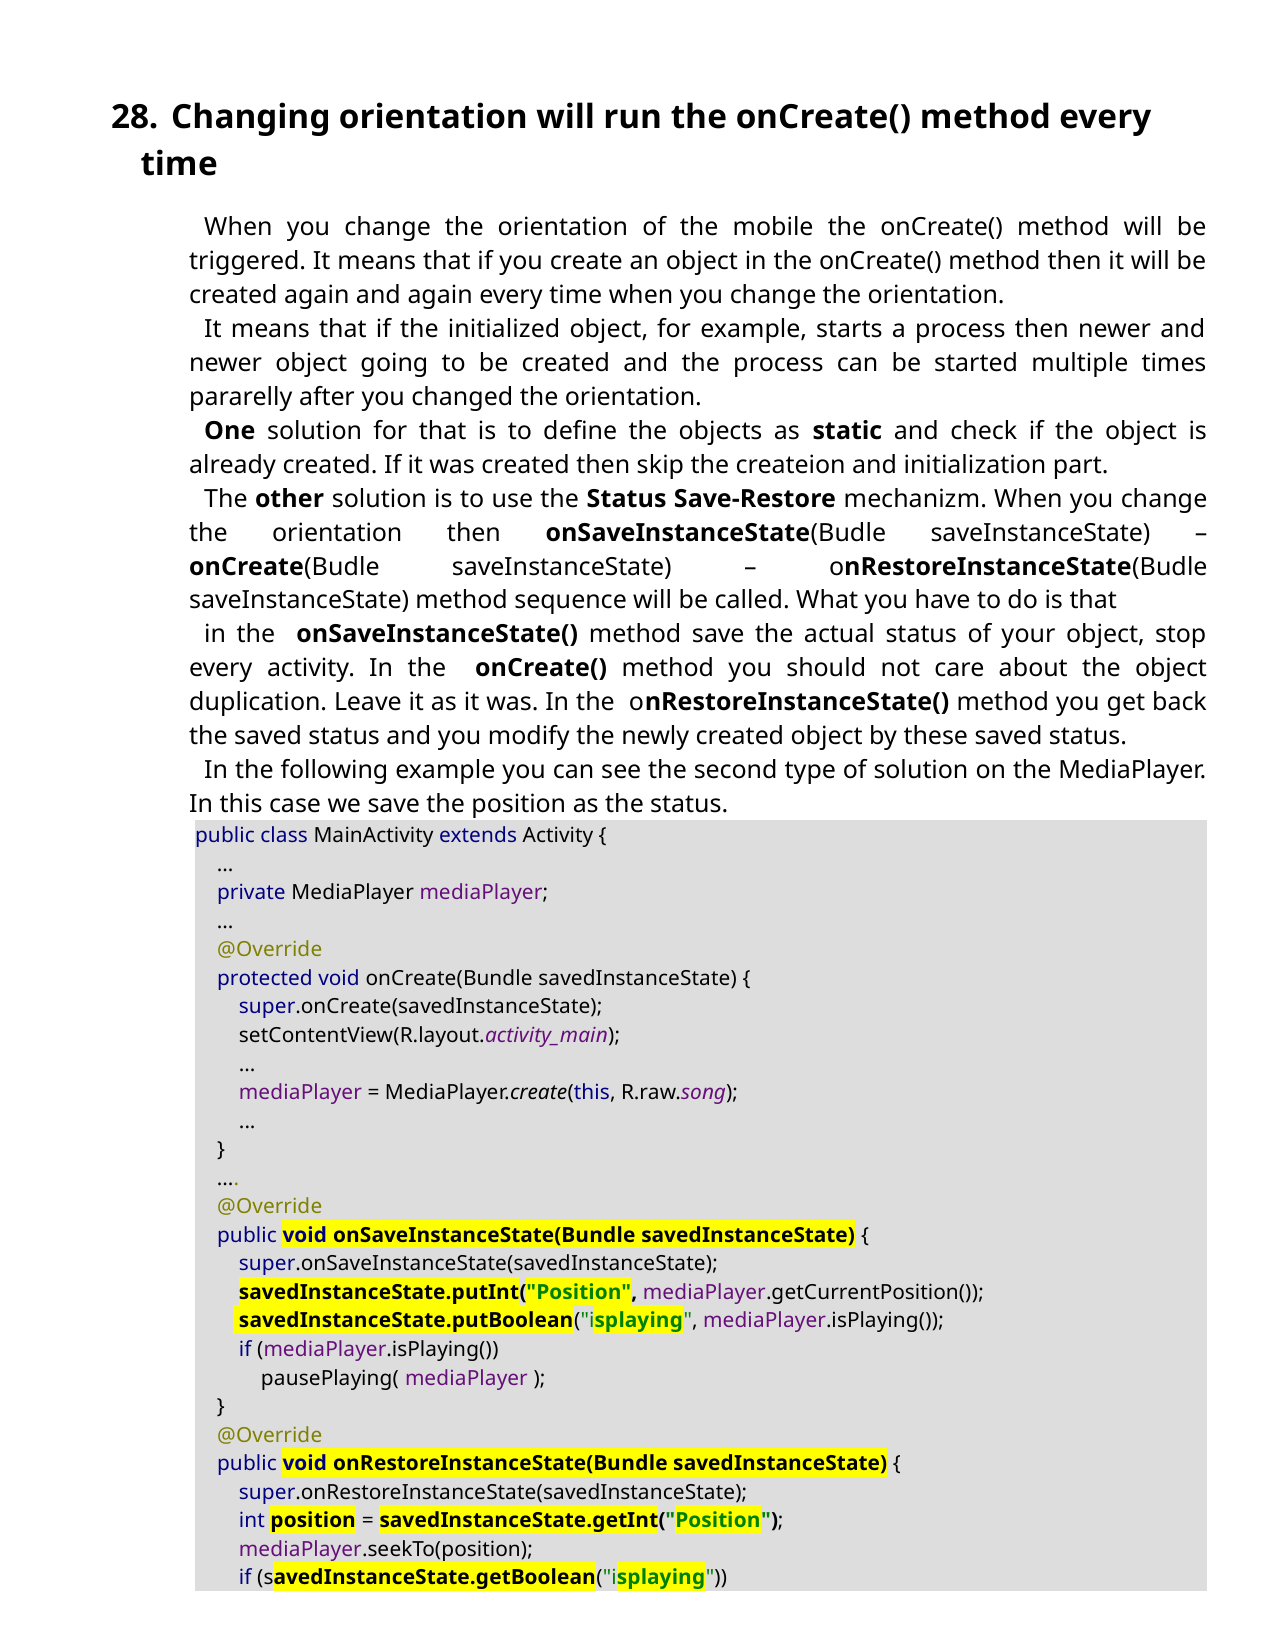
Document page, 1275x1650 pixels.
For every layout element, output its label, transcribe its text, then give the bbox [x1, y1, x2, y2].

text savedInstanceState.putInt("Position", mediaPlayer.getCurrentPosition()); [195, 1277, 1207, 1305]
text super.onRestoreInstanceState(savedInstanceState); [195, 1477, 1207, 1505]
text } [195, 1134, 1207, 1163]
text The other solution is to use the Status Save-Restore mechanizm. When you change the orientation then onSaveInstanceState(Budle saveInstanceState) – onCreate(Budle saveInstanceState) – onRestoreInstanceState(Budle saveInstanceState) method sequence will be called. What you have to do is that [189, 481, 1207, 616]
text setContentView(R.layout.activity_main); [195, 1020, 1207, 1048]
text @Override [195, 1191, 1207, 1220]
text int position = savedInstanceState.getInt("Position"); [195, 1505, 1207, 1534]
text if (mediaPlayer.isPlaying()) [195, 1334, 1207, 1362]
text mediaPlayer = MediaPlayer.create(this, R.raw.song); [195, 1077, 1207, 1106]
text private MediaPlayer mediaPlayer; [195, 877, 1207, 906]
text @Override [195, 934, 1207, 963]
text When you change the orientation of the mobile the onCreate() method will be triggered. It means that if you create an object in the onCreate() method then it will be created again and again every time when you change the orientation. [189, 209, 1207, 311]
text } [195, 1391, 1207, 1419]
text mediaPlayer.seekTo(position); [195, 1534, 1207, 1562]
text super.onSaveInstanceState(savedInstanceState); [195, 1248, 1207, 1277]
text @Override [195, 1419, 1207, 1448]
text super.onCreate(savedInstanceState); [195, 991, 1207, 1020]
text public void onSaveInstanceState(Bundle savedInstanceState) { [195, 1220, 1207, 1248]
text in the onSaveInstanceState() method save the actual status of your object, stop every activity. In the onCreate() method you should not care about the object duplication. Leave it as it was. In the onRestoreInstanceState() method you get back the saved status and you modify the newly created object by these saved status. [189, 616, 1207, 752]
text It means that if the initialized object, for example, starts a process then newer and newer object going to be created and the process can be started multiple times pararelly after you changed the orientation. [189, 311, 1207, 413]
text One solution for that is to define the objects as static and check if the object is already created. If it was created then skip the createion and initialization part. [189, 413, 1207, 481]
subtitle Changing orientation will run the onCreate() method every time [111, 93, 1207, 185]
text public void onRestoreInstanceState(Bundle savedInstanceState) { [195, 1448, 1207, 1477]
text ... [195, 1106, 1207, 1134]
text public class MainActivity extends Activity { [195, 820, 1207, 849]
text savedInstanceState.putBoolean("isplaying", mediaPlayer.isPlaying()); [195, 1305, 1207, 1334]
text pausePlaying( mediaPlayer ); [195, 1362, 1207, 1391]
text ... [195, 906, 1207, 934]
text In the following example you can see the second type of solution on the MediaPlayer. In this case we save the position as the status. [189, 752, 1207, 820]
text ... [195, 1048, 1207, 1077]
text ... [195, 849, 1207, 877]
text protected void onCreate(Bundle savedInstanceState) { [195, 963, 1207, 991]
text .... [195, 1163, 1207, 1191]
text if (savedInstanceState.getBoolean("isplaying")) [195, 1562, 1207, 1591]
